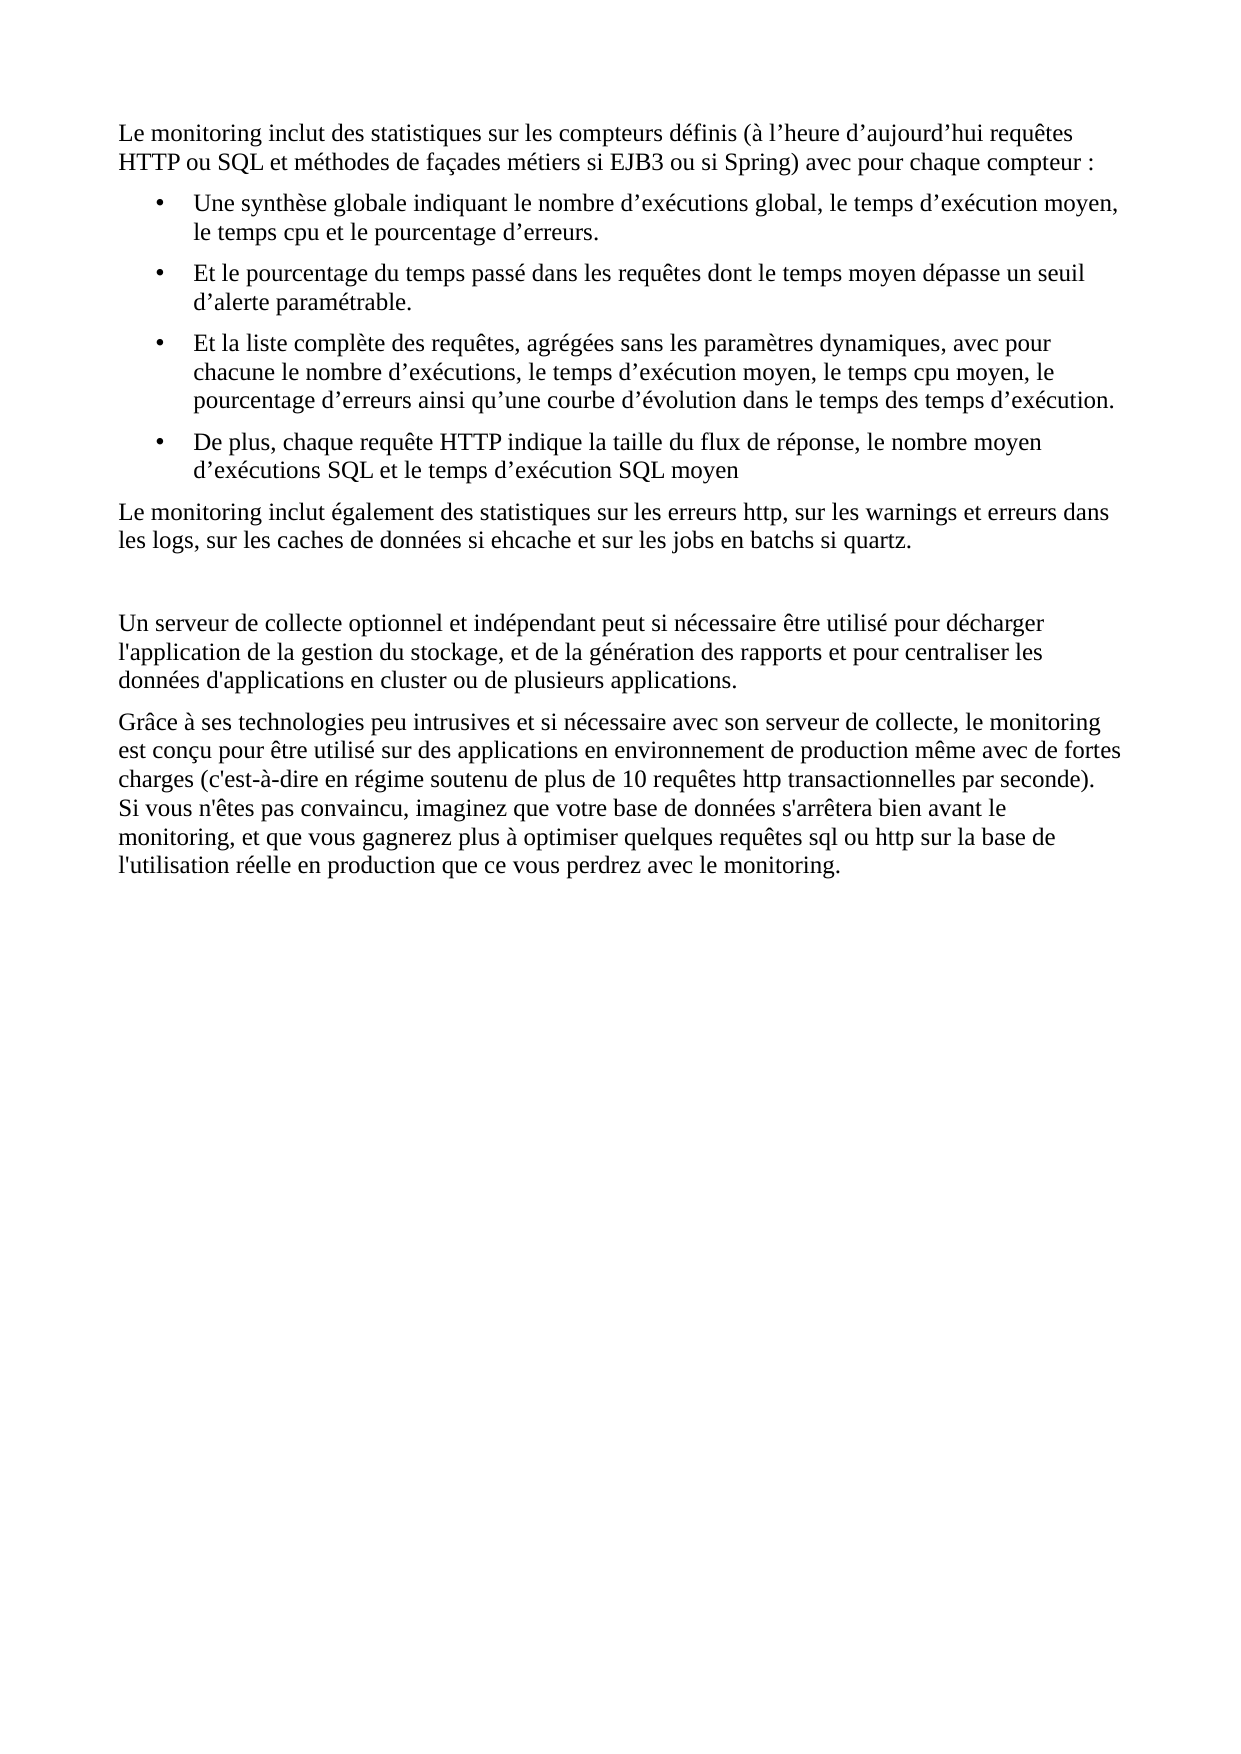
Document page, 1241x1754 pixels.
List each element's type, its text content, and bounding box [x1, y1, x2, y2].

text Grâce à ses technologies peu intrusives et si nécessaire avec son serveur de collecte, le monitoring est conçu pour être utilisé sur des applications en environnement de production même avec de fortes charges (c'est-à-dire en régime soutenu de plus de 10 requêtes http transactionnelles par seconde). Si vous n'êtes pas convaincu, imaginez que votre base de données s'arrêtera bien avant le monitoring, et que vous gagnerez plus à optimiser quelques requêtes sql ou http sur la base de l'utilisation réelle en production que ce vous perdrez avec le monitoring. [118, 707, 1122, 908]
text Le monitoring inclut également des statistiques sur les erreurs http, sur les warnings et erreurs dans les logs, sur les caches de données si ehcache et sur les jobs en batchs si quartz. [118, 497, 1122, 554]
list Et la liste complète des requêtes, agrégées sans les paramètres dynamiques, avec pour chacune le nombre d’exécutions, le temps d’exécution moyen, le temps cpu moyen, le pourcentage d’erreurs ainsi qu’une courbe d’évolution dans le temps des temps d’exécution. [156, 328, 1122, 414]
list De plus, chaque requête HTTP indique la taille du flux de réponse, le nombre moyen d’exécutions SQL et le temps d’exécution SQL moyen [156, 427, 1122, 484]
list Une synthèse globale indiquant le nombre d’exécutions global, le temps d’exécution moyen, le temps cpu et le pourcentage d’erreurs. [156, 188, 1122, 246]
list Et le pourcentage du temps passé dans les requêtes dont le temps moyen dépasse un seuil d’alerte paramétrable. [156, 258, 1122, 316]
text Un serveur de collecte optionnel et indépendant peut si nécessaire être utilisé pour décharger l'application de la gestion du stockage, et de la génération des rapports et pour centraliser les données d'applications en cluster ou de plusieurs applications. [118, 608, 1122, 694]
text Le monitoring inclut des statistiques sur les compteurs définis (à l’heure d’aujourd’hui requêtes HTTP ou SQL et méthodes de façades métiers si EJB3 ou si Spring) avec pour chaque compteur : [118, 118, 1122, 176]
